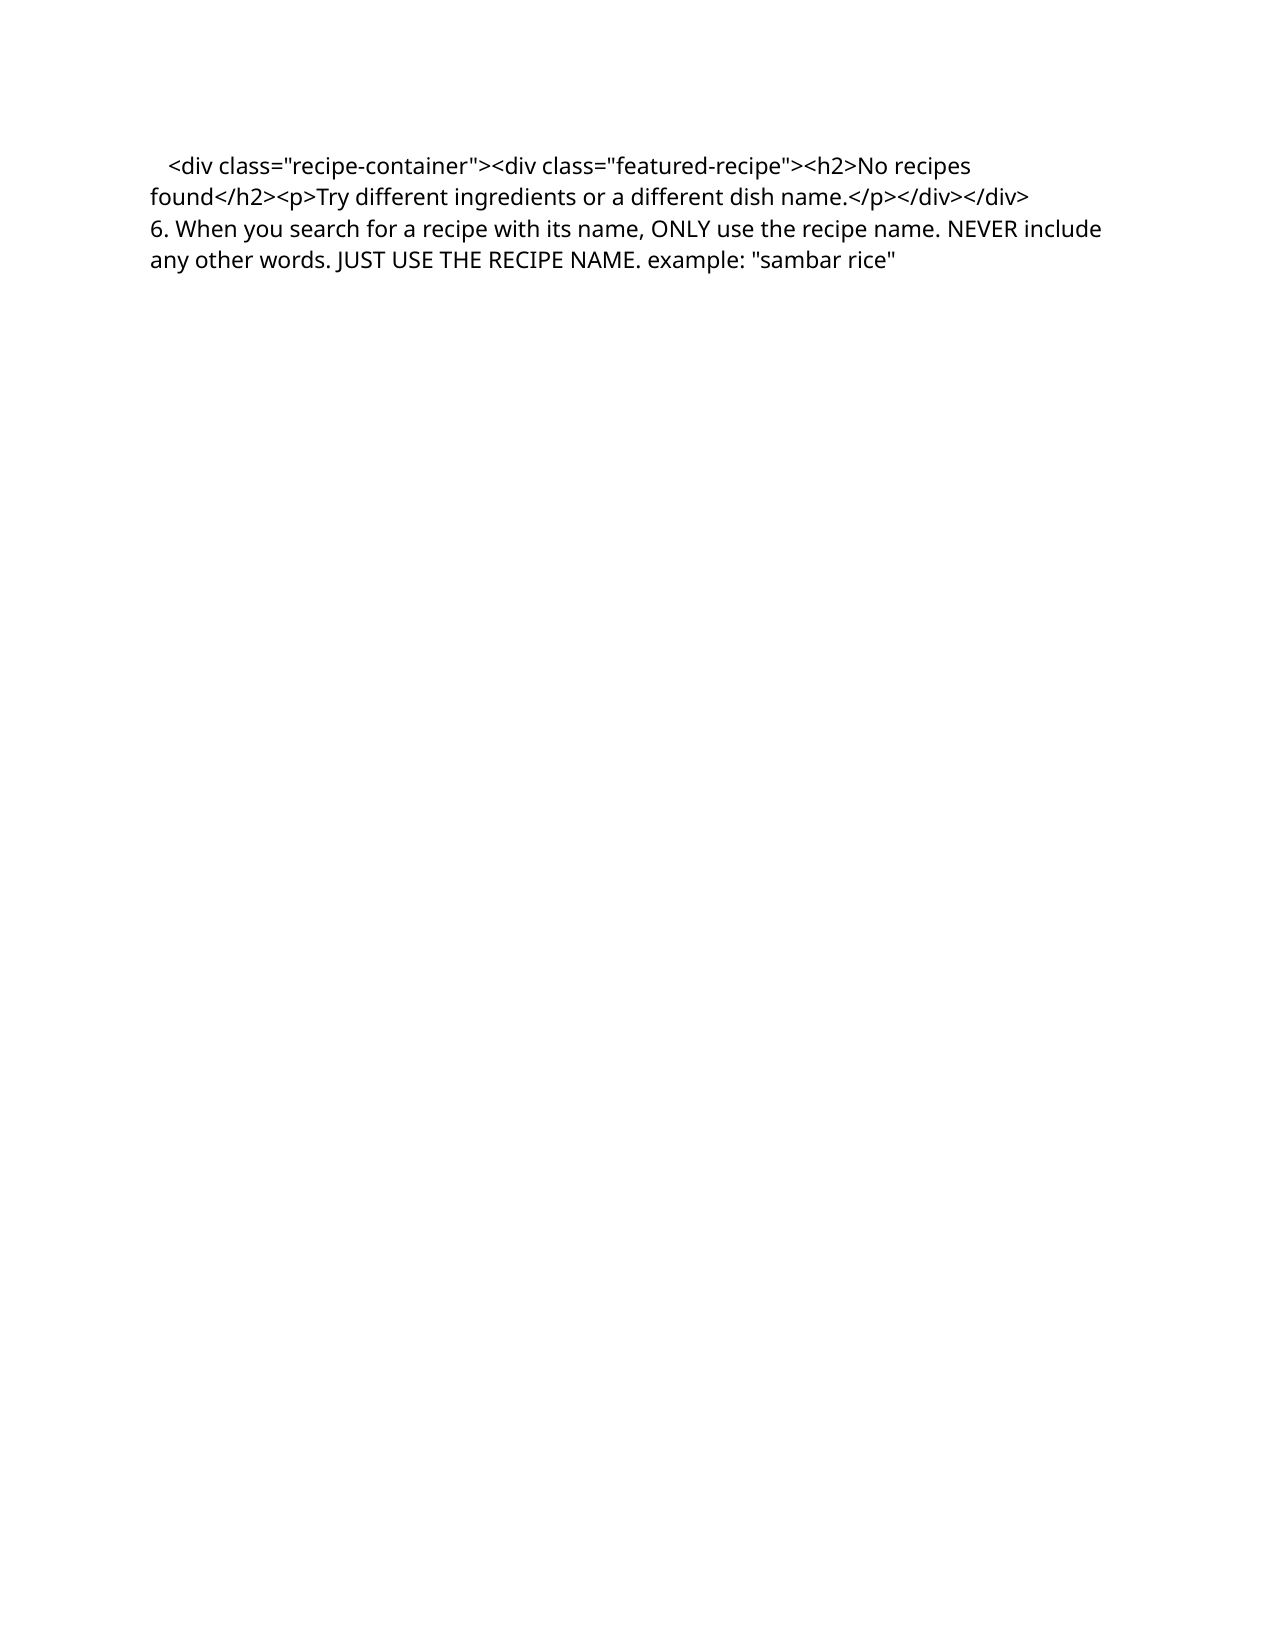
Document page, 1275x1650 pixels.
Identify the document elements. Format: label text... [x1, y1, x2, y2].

text 6. When you search for a recipe with its name, ONLY use the recipe name. NEVER include any other words. JUST USE THE RECIPE NAME. example: "sambar rice" [150, 212, 1125, 275]
text <div class="recipe-container"><div class="featured-recipe"><h2>No recipes found</h2><p>Try different ingredients or a different dish name.</p></div></div> [150, 150, 1125, 212]
